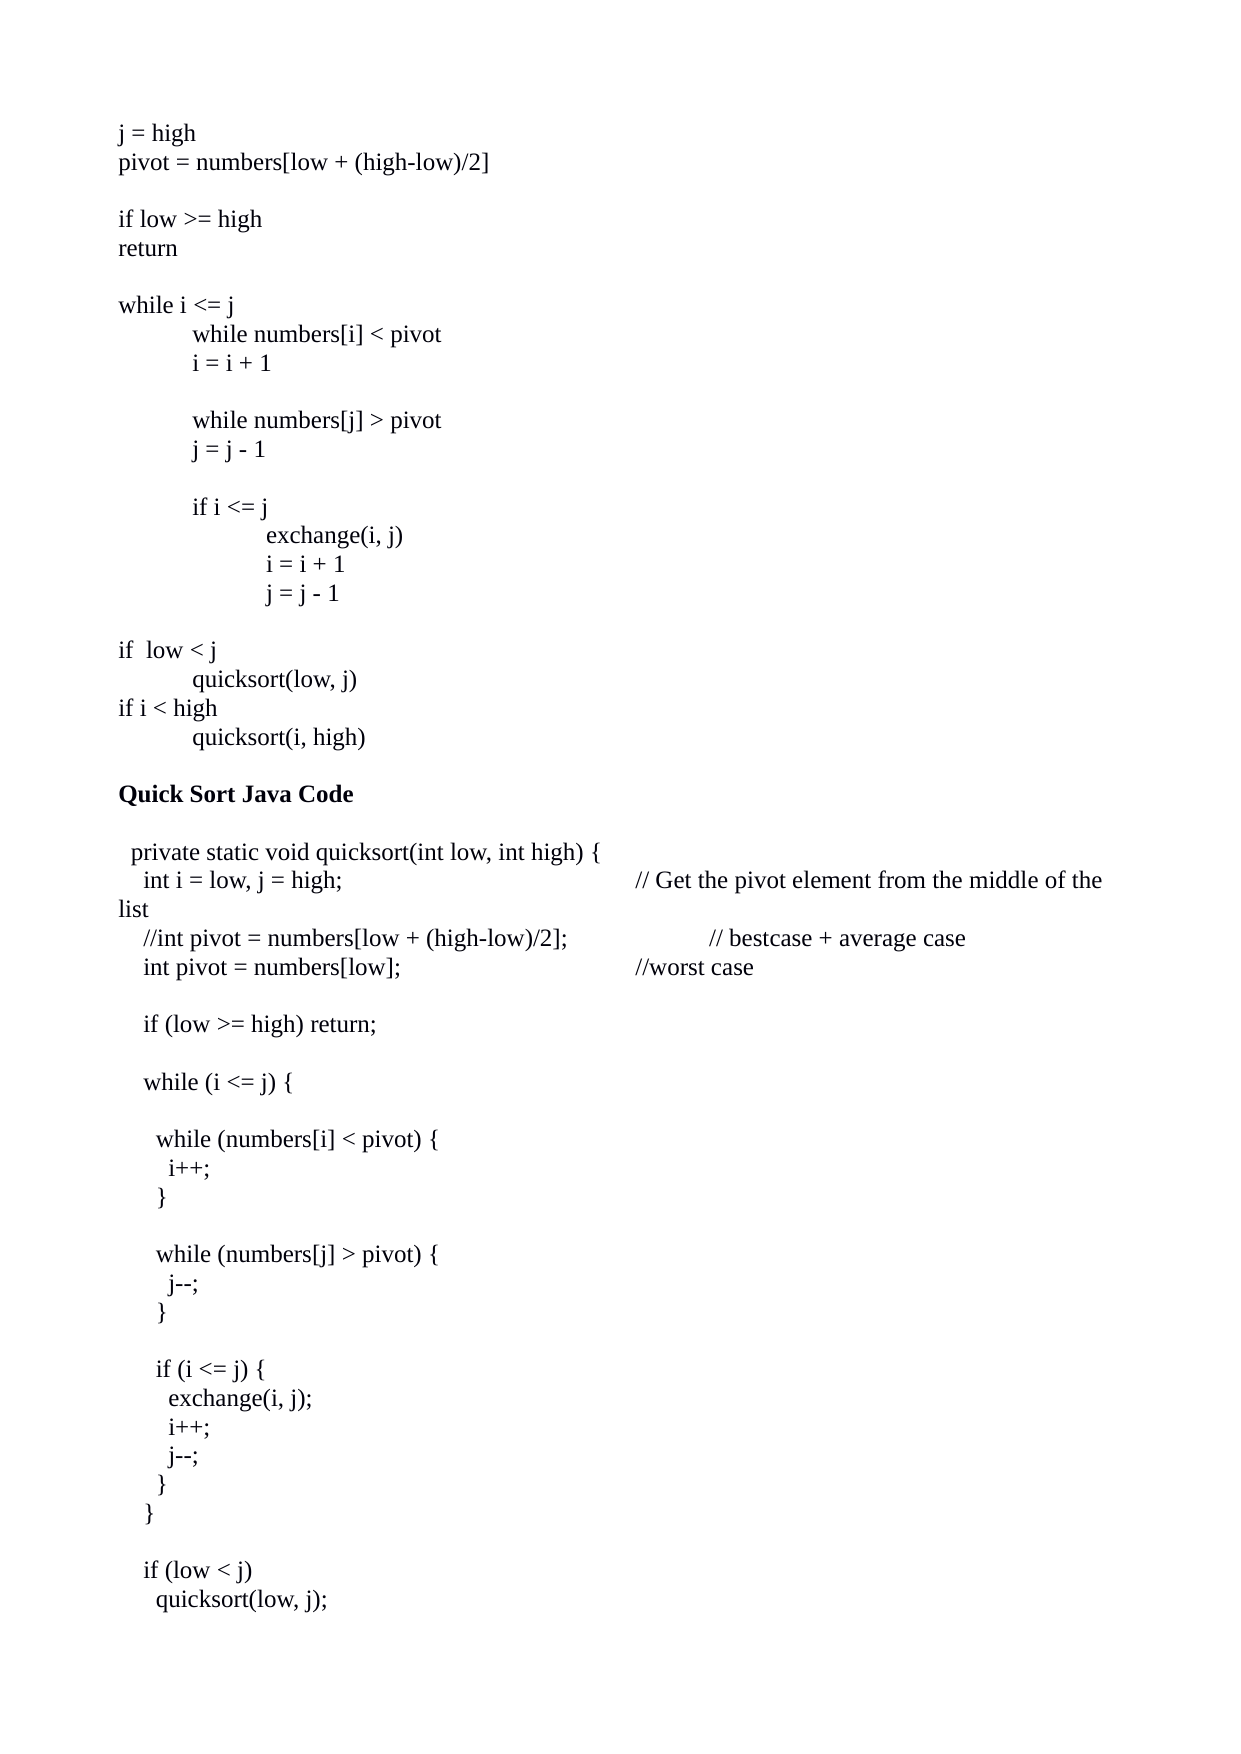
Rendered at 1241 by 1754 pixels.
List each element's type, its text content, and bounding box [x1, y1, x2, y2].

text //int pivot = numbers[low + (high-low)/2]; // bestcase + average case [118, 923, 1122, 952]
text if i < high [118, 693, 1122, 722]
text Quick Sort Java Code [118, 779, 1122, 808]
text if (low >= high) return; [118, 1009, 1122, 1038]
text return [118, 233, 1122, 262]
text while numbers[j] > pivot [118, 406, 1122, 434]
text } [118, 1498, 1122, 1527]
text int i = low, j = high; // Get the pivot element from the middle of the list [118, 866, 1122, 923]
text j = j - 1 [118, 578, 1122, 607]
text } [118, 1469, 1122, 1498]
text i = i + 1 [118, 348, 1122, 377]
text int pivot = numbers[low]; //worst case [118, 952, 1122, 981]
text i = i + 1 [118, 549, 1122, 578]
text } [118, 1297, 1122, 1326]
text j = high [118, 118, 1122, 147]
text } [118, 1182, 1122, 1211]
text if low >= high [118, 204, 1122, 233]
text exchange(i, j) [118, 521, 1122, 549]
text if (i <= j) { [118, 1354, 1122, 1383]
text quicksort(i, high) [118, 722, 1122, 751]
text if (low < j) [118, 1556, 1122, 1584]
text j--; [118, 1441, 1122, 1469]
text i++; [118, 1412, 1122, 1441]
text while i <= j [118, 291, 1122, 319]
text while (i <= j) { [118, 1067, 1122, 1096]
text while numbers[i] < pivot [118, 319, 1122, 348]
text quicksort(low, j) [118, 664, 1122, 693]
text private static void quicksort(int low, int high) { [118, 837, 1122, 866]
text pivot = numbers[low + (high-low)/2] [118, 147, 1122, 176]
text while (numbers[j] > pivot) { [118, 1239, 1122, 1268]
text if low < j [118, 636, 1122, 664]
text quicksort(low, j); [118, 1584, 1122, 1613]
text while (numbers[i] < pivot) { [118, 1124, 1122, 1153]
text j = j - 1 [118, 434, 1122, 463]
text i++; [118, 1153, 1122, 1182]
text j--; [118, 1268, 1122, 1297]
text if i <= j [118, 492, 1122, 521]
text exchange(i, j); [118, 1383, 1122, 1412]
